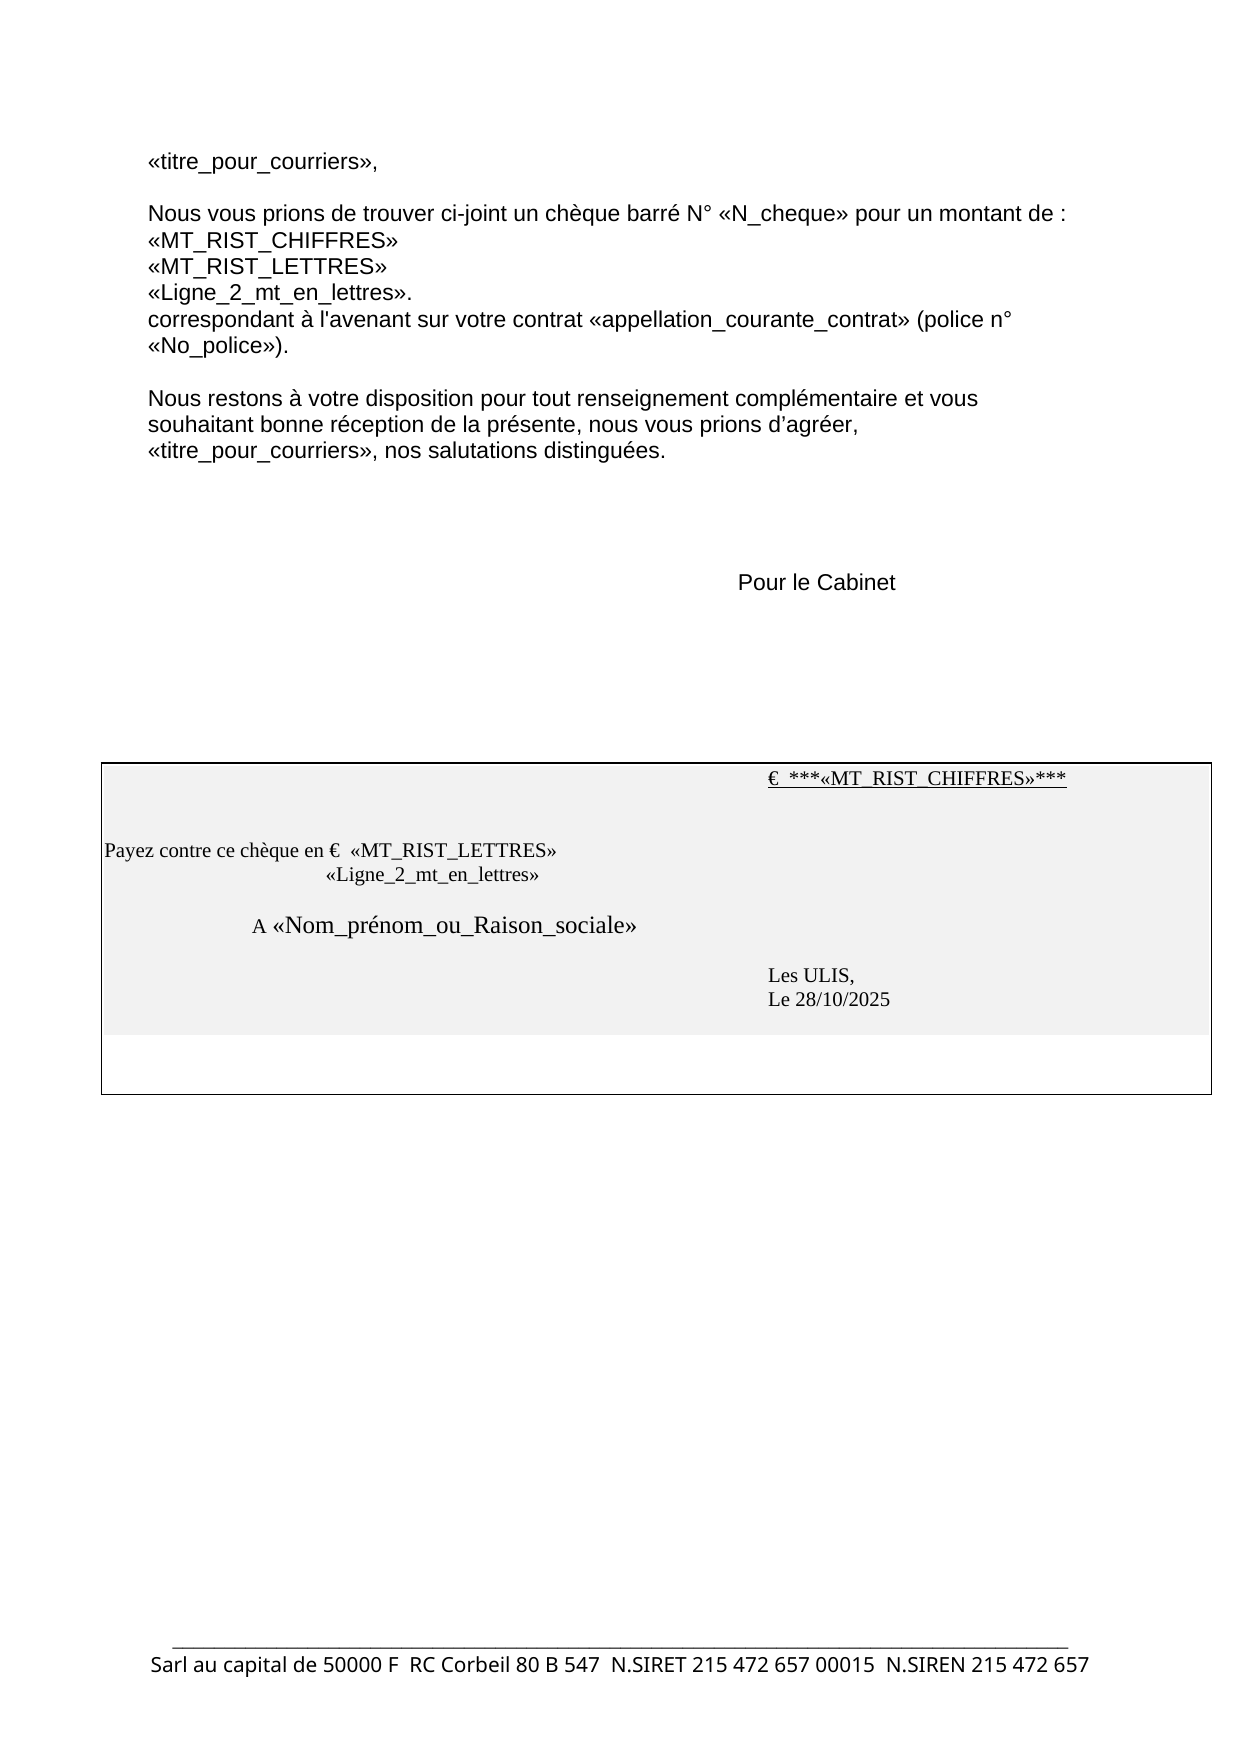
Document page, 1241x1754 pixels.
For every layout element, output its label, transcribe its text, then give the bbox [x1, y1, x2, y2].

text correspondant à l'avenant sur votre contrat «appellation_courante_contrat» (police n° «No_police»). [148, 306, 1093, 358]
text Payez contre ce chèque en € «MT_RIST_LETTRES» [104, 838, 1209, 862]
text «Ligne_2_mt_en_lettres». [148, 279, 1093, 306]
text «MT_RIST_LETTRES» [148, 253, 1093, 279]
text A «Nom_prénom_ou_Raison_sociale» [104, 910, 1209, 939]
text «MT_RIST_CHIFFRES» [148, 227, 1093, 253]
text «titre_pour_courriers», [148, 148, 1093, 174]
text Nous restons à votre disposition pour tout renseignement complémentaire et vous souhaitant bonne réception de la présente, nous vous prions d’agréer, «titre_pour_courriers», nos salutations distinguées. [148, 385, 1093, 464]
text «Ligne_2_mt_en_lettres» [104, 862, 1209, 886]
text Pour le Cabinet [148, 569, 1093, 596]
text Les ULIS, [104, 963, 1209, 987]
text € ***«MT_RIST_CHIFFRES»*** [104, 766, 1209, 790]
text Nous vous prions de trouver ci-joint un chèque barré N° «N_cheque» pour un montant de : [148, 200, 1093, 227]
text Le 28/10/2025 [104, 987, 1209, 1011]
